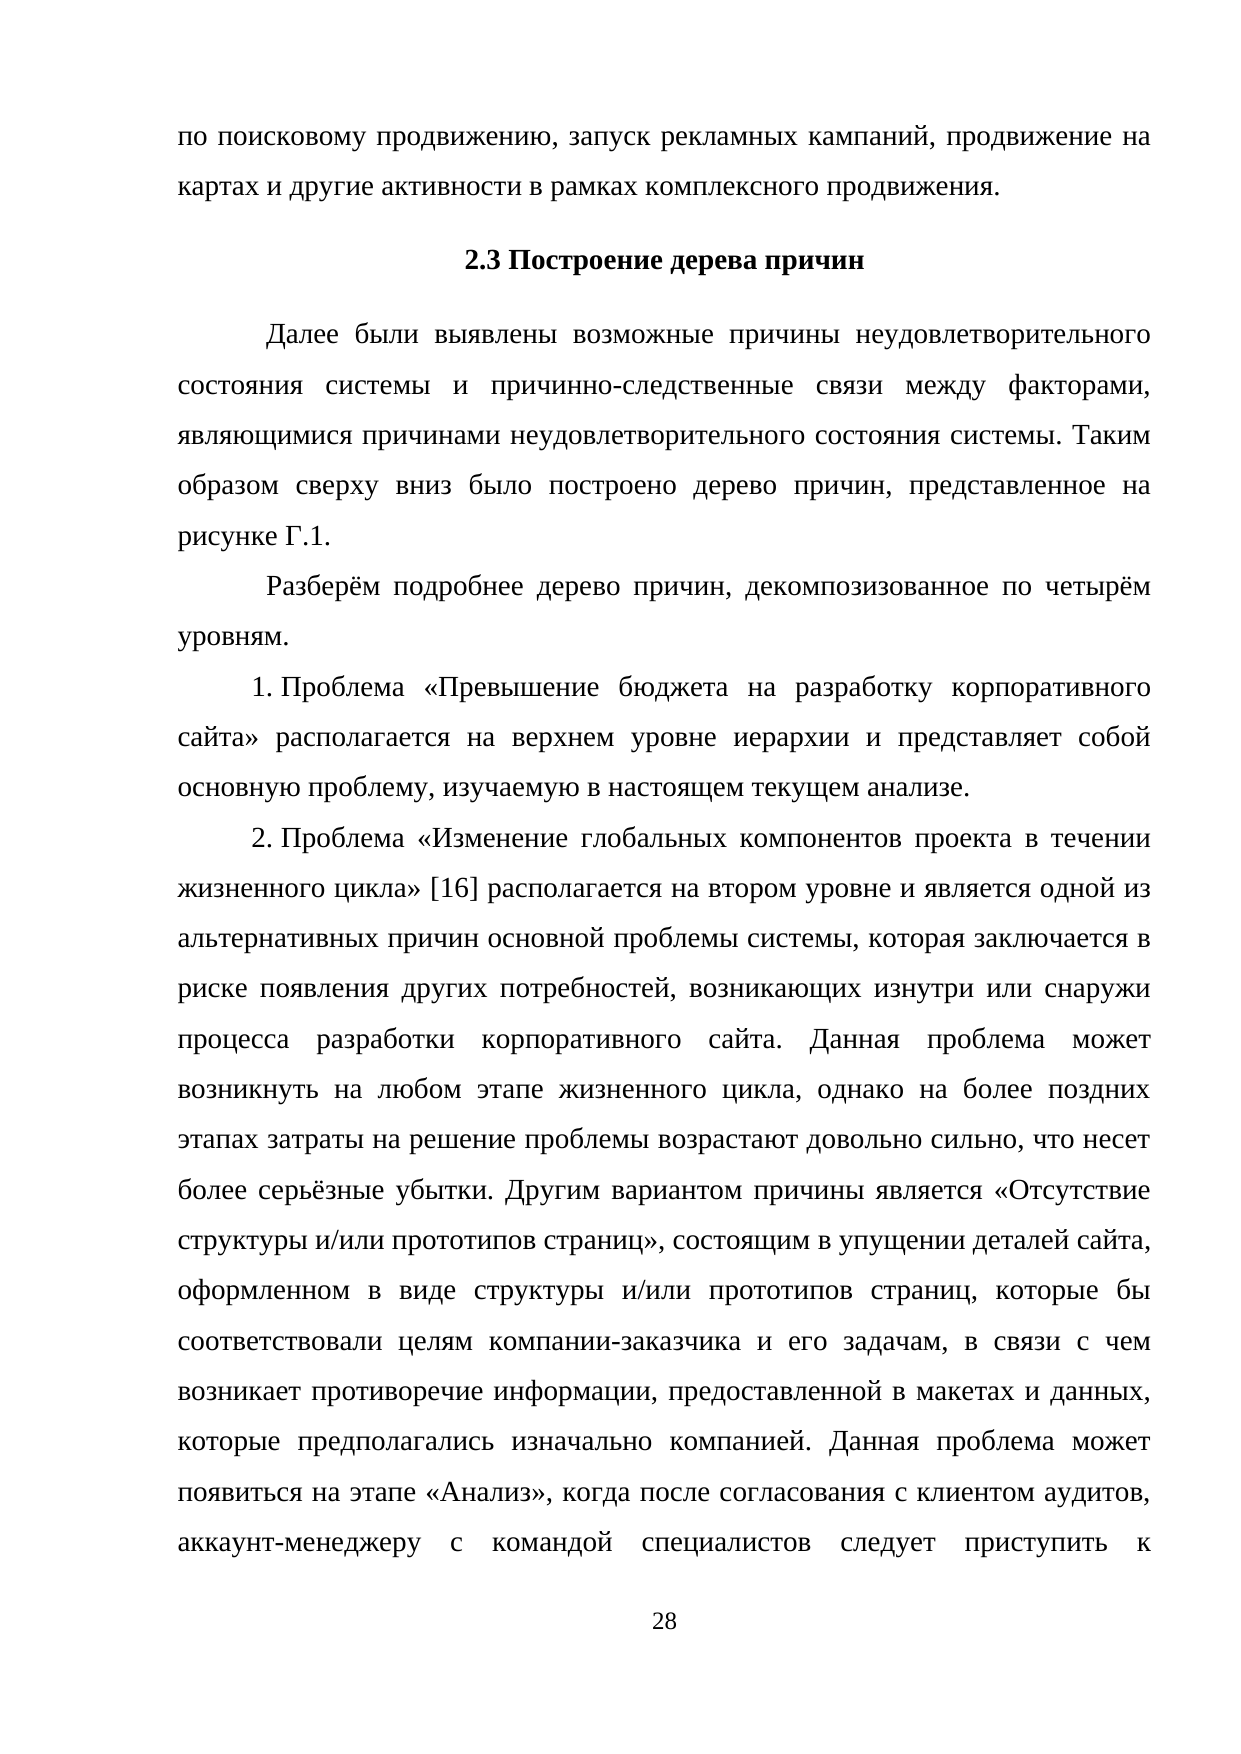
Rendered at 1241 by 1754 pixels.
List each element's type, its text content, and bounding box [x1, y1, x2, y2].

text Далее были выявлены возможные причины неудовлетворительного состояния системы и причинно-следственные связи между факторами, являющимися причинами неудовлетворительного состояния системы. Таким образом сверху вниз было построено дерево причин, представленное на рисунке Г.1. [177, 317, 1152, 551]
subtitle 2.3 Построение дерева причин [177, 242, 1152, 276]
text Разберём подробнее дерево причин, декомпозизованное по четырём уровням. [177, 568, 1152, 652]
list Проблема «Превышение бюджета на разработку корпоративного сайта» располагается на верхнем уровне иерархии и представляет собой основную проблему, изучаемую в настоящем текущем анализе. [177, 669, 1152, 803]
list по поисковому продвижению, запуск рекламных кампаний, продвижение на картах и другие активности в рамках комплексного продвижения. [177, 118, 1152, 202]
list Проблема «Изменение глобальных компонентов проекта в течении жизненного цикла» [16] располагается на втором уровне и является одной из альтернативных причин основной проблемы системы, которая заключается в риске появления других потребностей, возникающих изнутри или снаружи процесса разработки корпоративного сайта. Данная проблема может возникнуть на любом этапе жизненного цикла, однако на более поздних этапах затраты на решение проблемы возрастают довольно сильно, что несет более серьёзные убытки. Другим вариантом причины является «Отсутствие структуры и/или прототипов страниц», состоящим в упущении деталей сайта, оформленном в виде структуры и/или прототипов страниц, которые бы соответствовали целям компании-заказчика и его задачам, в связи с чем возникает противоречие информации, предоставленной в макетах и данных, которые предполагались изначально компанией. Данная проблема может появиться на этапе «Анализ», когда после согласования с клиентом аудитов, аккаунт-менеджеру с командой специалистов следует приступить к [177, 820, 1152, 1558]
